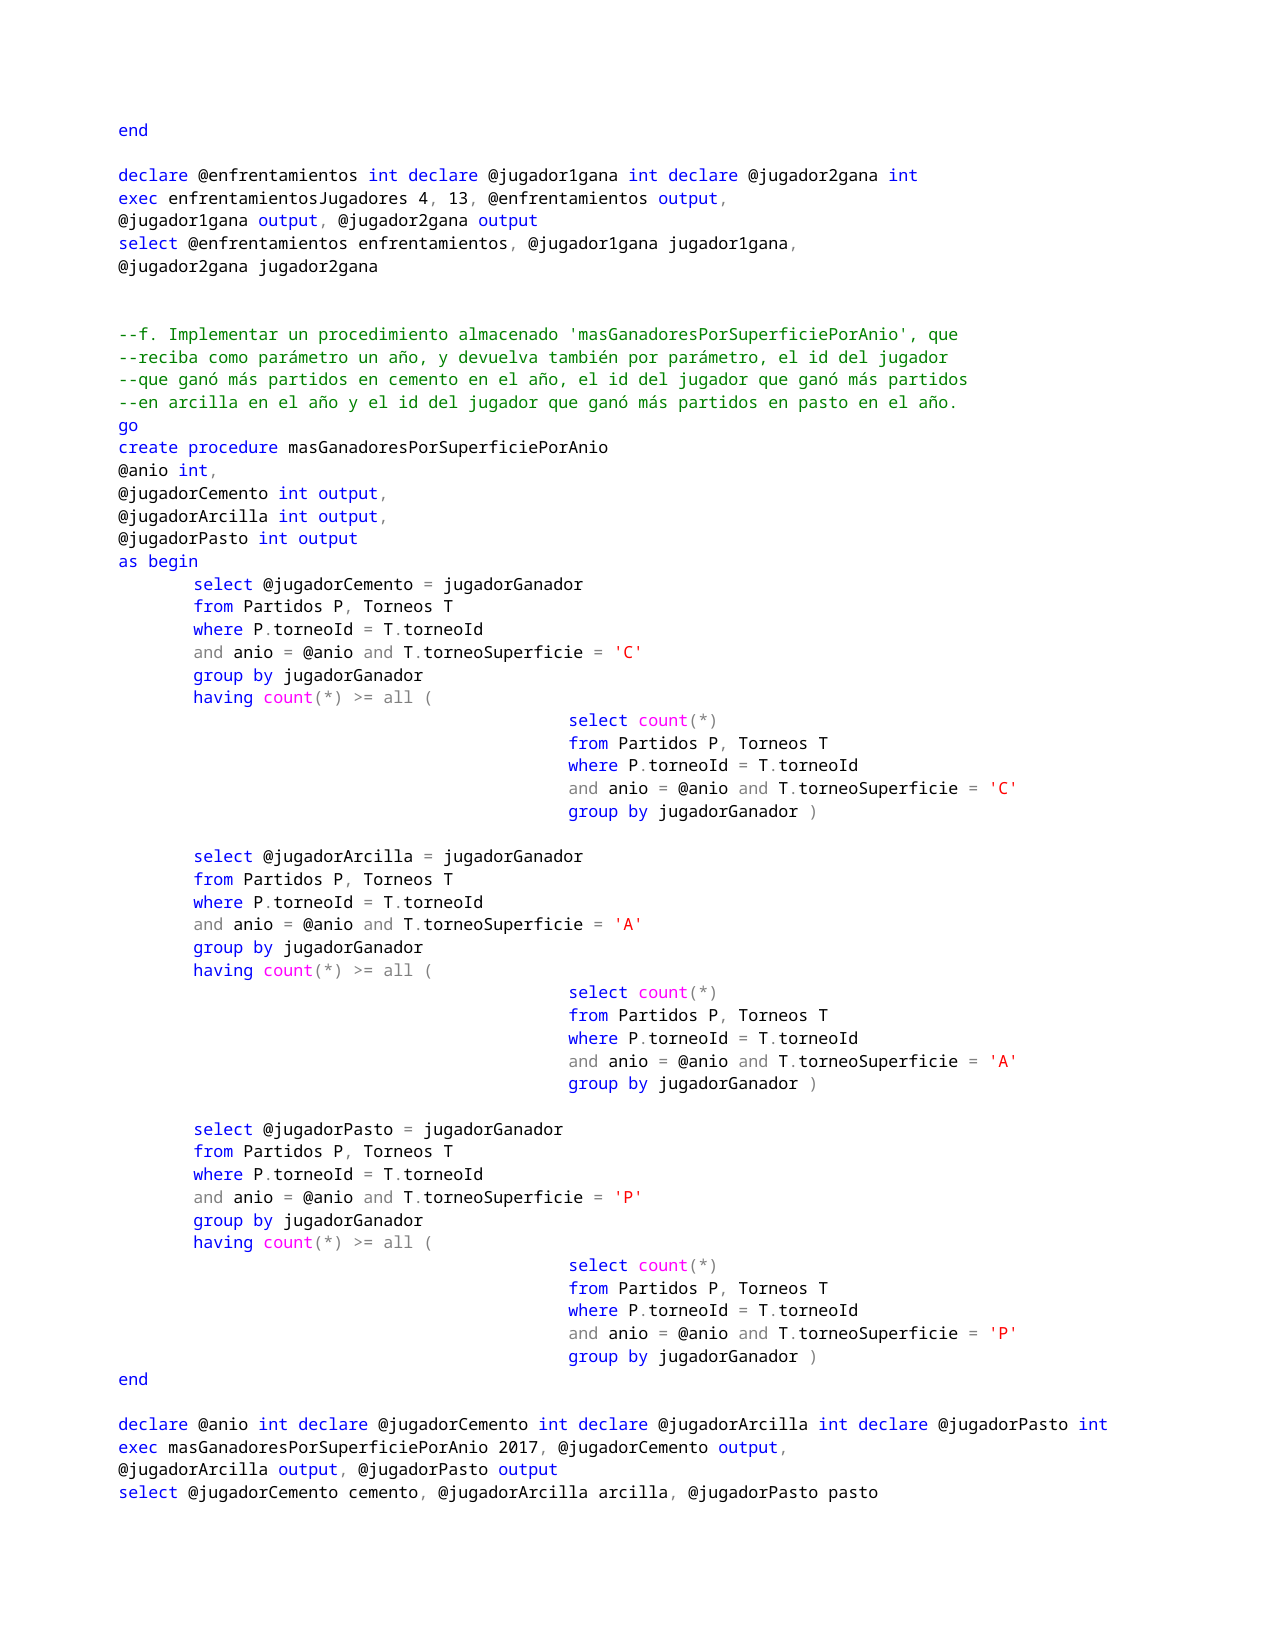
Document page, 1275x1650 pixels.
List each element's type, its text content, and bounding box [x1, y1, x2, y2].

text from Partidos P, Torneos T [118, 1004, 1157, 1026]
text where P.torneoId = T.torneoId [118, 1163, 1157, 1185]
text having count(*) >= all ( [118, 958, 1157, 981]
text exec enfrentamientosJugadores 4, 13, @enfrentamientos output, [118, 186, 1157, 209]
text @jugador1gana output, @jugador2gana output [118, 209, 1157, 232]
text @jugadorCemento int output, [118, 481, 1157, 504]
text where P.torneoId = T.torneoId [118, 1299, 1157, 1322]
text from Partidos P, Torneos T [118, 1276, 1157, 1299]
text select @jugadorPasto = jugadorGanador [118, 1117, 1157, 1140]
text @jugadorPasto int output [118, 527, 1157, 549]
text @jugador2gana jugador2gana [118, 254, 1157, 277]
text group by jugadorGanador ) [118, 1344, 1157, 1367]
text select count(*) [118, 1253, 1157, 1276]
text select @enfrentamientos enfrentamientos, @jugador1gana jugador1gana, [118, 232, 1157, 254]
text select @jugadorCemento cemento, @jugadorArcilla arcilla, @jugadorPasto pasto [118, 1481, 1157, 1503]
text declare @enfrentamientos int declare @jugador1gana int declare @jugador2gana int [118, 163, 1157, 186]
text from Partidos P, Torneos T [118, 595, 1157, 618]
text as begin [118, 549, 1157, 572]
text end [118, 1367, 1157, 1390]
text @anio int, [118, 459, 1157, 481]
text @jugadorArcilla output, @jugadorPasto output [118, 1458, 1157, 1481]
text create procedure masGanadoresPorSuperficiePorAnio [118, 436, 1157, 459]
text exec masGanadoresPorSuperficiePorAnio 2017, @jugadorCemento output, [118, 1435, 1157, 1458]
text --f. Implementar un procedimiento almacenado 'masGanadoresPorSuperficiePorAnio', que [118, 322, 1157, 345]
text and anio = @anio and T.torneoSuperficie = 'P' [118, 1322, 1157, 1344]
text group by jugadorGanador [118, 1208, 1157, 1231]
text end [118, 118, 1157, 141]
text from Partidos P, Torneos T [118, 867, 1157, 890]
text group by jugadorGanador ) [118, 1072, 1157, 1094]
text @jugadorArcilla int output, [118, 504, 1157, 527]
text where P.torneoId = T.torneoId [118, 1026, 1157, 1049]
text group by jugadorGanador [118, 936, 1157, 958]
text --que ganó más partidos en cemento en el año, el id del jugador que ganó más partidos [118, 368, 1157, 391]
text select count(*) [118, 708, 1157, 731]
text and anio = @anio and T.torneoSuperficie = 'C' [118, 777, 1157, 799]
text from Partidos P, Torneos T [118, 1140, 1157, 1163]
text having count(*) >= all ( [118, 1231, 1157, 1253]
text having count(*) >= all ( [118, 686, 1157, 708]
text group by jugadorGanador ) [118, 799, 1157, 822]
text and anio = @anio and T.torneoSuperficie = 'A' [118, 913, 1157, 936]
text where P.torneoId = T.torneoId [118, 754, 1157, 777]
text and anio = @anio and T.torneoSuperficie = 'C' [118, 640, 1157, 663]
text where P.torneoId = T.torneoId [118, 618, 1157, 640]
text declare @anio int declare @jugadorCemento int declare @jugadorArcilla int declare @jugadorPasto int [118, 1412, 1157, 1435]
text group by jugadorGanador [118, 663, 1157, 686]
text where P.torneoId = T.torneoId [118, 890, 1157, 913]
text select @jugadorCemento = jugadorGanador [118, 572, 1157, 595]
text and anio = @anio and T.torneoSuperficie = 'A' [118, 1049, 1157, 1072]
text --en arcilla en el año y el id del jugador que ganó más partidos en pasto en el año. [118, 391, 1157, 413]
text select @jugadorArcilla = jugadorGanador [118, 845, 1157, 867]
text from Partidos P, Torneos T [118, 731, 1157, 754]
text go [118, 413, 1157, 436]
text and anio = @anio and T.torneoSuperficie = 'P' [118, 1185, 1157, 1208]
text --reciba como parámetro un año, y devuelva también por parámetro, el id del jugador [118, 345, 1157, 368]
text select count(*) [118, 981, 1157, 1004]
